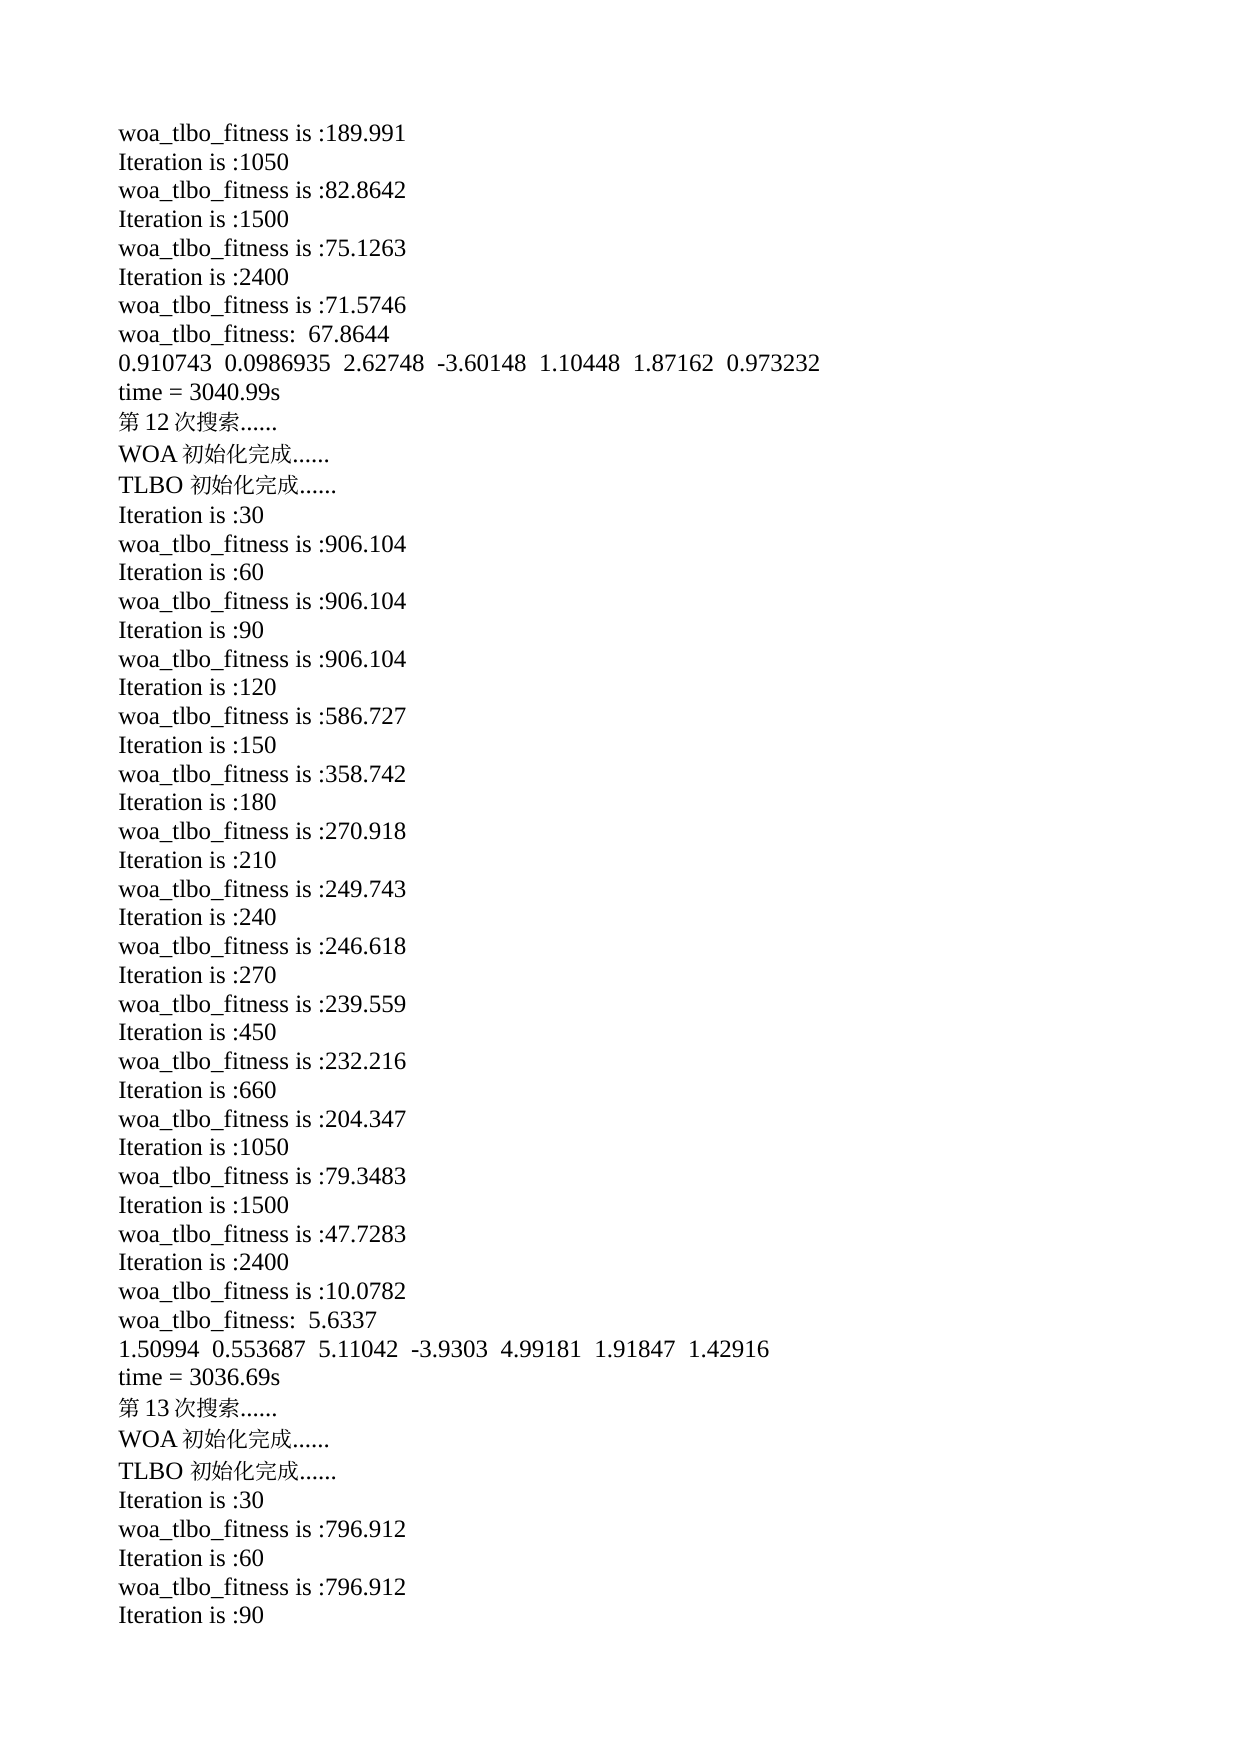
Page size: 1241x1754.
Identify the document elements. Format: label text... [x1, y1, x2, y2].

text woa_tlbo_fitness is :75.1263 [118, 233, 1122, 262]
text TLBO 初始化完成...... [118, 1454, 1122, 1486]
text Iteration is :2400 [118, 1247, 1122, 1276]
text woa_tlbo_fitness is :796.912 [118, 1572, 1122, 1601]
text Iteration is :90 [118, 615, 1122, 644]
text Iteration is :120 [118, 672, 1122, 701]
text woa_tlbo_fitness is :79.3483 [118, 1161, 1122, 1190]
text woa_tlbo_fitness is :249.743 [118, 874, 1122, 902]
text woa_tlbo_fitness: 67.8644 [118, 319, 1122, 348]
text 第12次搜索...... [118, 406, 1122, 437]
text Iteration is :30 [118, 500, 1122, 529]
text woa_tlbo_fitness is :586.727 [118, 701, 1122, 730]
text Iteration is :30 [118, 1486, 1122, 1514]
text 1.50994 0.553687 5.11042 -3.9303 4.99181 1.91847 1.42916 [118, 1334, 1122, 1362]
text woa_tlbo_fitness is :270.918 [118, 816, 1122, 845]
text woa_tlbo_fitness is :189.991 [118, 118, 1122, 147]
text woa_tlbo_fitness is :358.742 [118, 759, 1122, 787]
text Iteration is :90 [118, 1601, 1122, 1629]
text Iteration is :270 [118, 960, 1122, 989]
text woa_tlbo_fitness is :246.618 [118, 931, 1122, 960]
text woa_tlbo_fitness is :906.104 [118, 644, 1122, 672]
text Iteration is :180 [118, 787, 1122, 816]
text Iteration is :1050 [118, 147, 1122, 176]
text woa_tlbo_fitness: 5.6337 [118, 1305, 1122, 1334]
text woa_tlbo_fitness is :204.347 [118, 1104, 1122, 1132]
text Iteration is :450 [118, 1017, 1122, 1046]
text Iteration is :240 [118, 902, 1122, 931]
text Iteration is :1500 [118, 204, 1122, 233]
text WOA 初始化完成...... [118, 437, 1122, 468]
text TLBO 初始化完成...... [118, 468, 1122, 500]
text Iteration is :150 [118, 730, 1122, 759]
text woa_tlbo_fitness is :10.0782 [118, 1276, 1122, 1305]
text Iteration is :660 [118, 1075, 1122, 1104]
text Iteration is :60 [118, 1543, 1122, 1572]
text time = 3036.69s [118, 1362, 1122, 1391]
text woa_tlbo_fitness is :232.216 [118, 1046, 1122, 1075]
text woa_tlbo_fitness is :796.912 [118, 1514, 1122, 1543]
text 第13次搜索...... [118, 1391, 1122, 1423]
text woa_tlbo_fitness is :906.104 [118, 529, 1122, 557]
text woa_tlbo_fitness is :239.559 [118, 989, 1122, 1017]
text woa_tlbo_fitness is :906.104 [118, 586, 1122, 615]
text 0.910743 0.0986935 2.62748 -3.60148 1.10448 1.87162 0.973232 [118, 348, 1122, 377]
text time = 3040.99s [118, 377, 1122, 406]
text Iteration is :60 [118, 557, 1122, 586]
text woa_tlbo_fitness is :82.8642 [118, 176, 1122, 204]
text woa_tlbo_fitness is :71.5746 [118, 291, 1122, 319]
text Iteration is :2400 [118, 262, 1122, 291]
text WOA 初始化完成...... [118, 1423, 1122, 1454]
text Iteration is :1500 [118, 1190, 1122, 1219]
text Iteration is :210 [118, 845, 1122, 874]
text woa_tlbo_fitness is :47.7283 [118, 1219, 1122, 1247]
text Iteration is :1050 [118, 1132, 1122, 1161]
